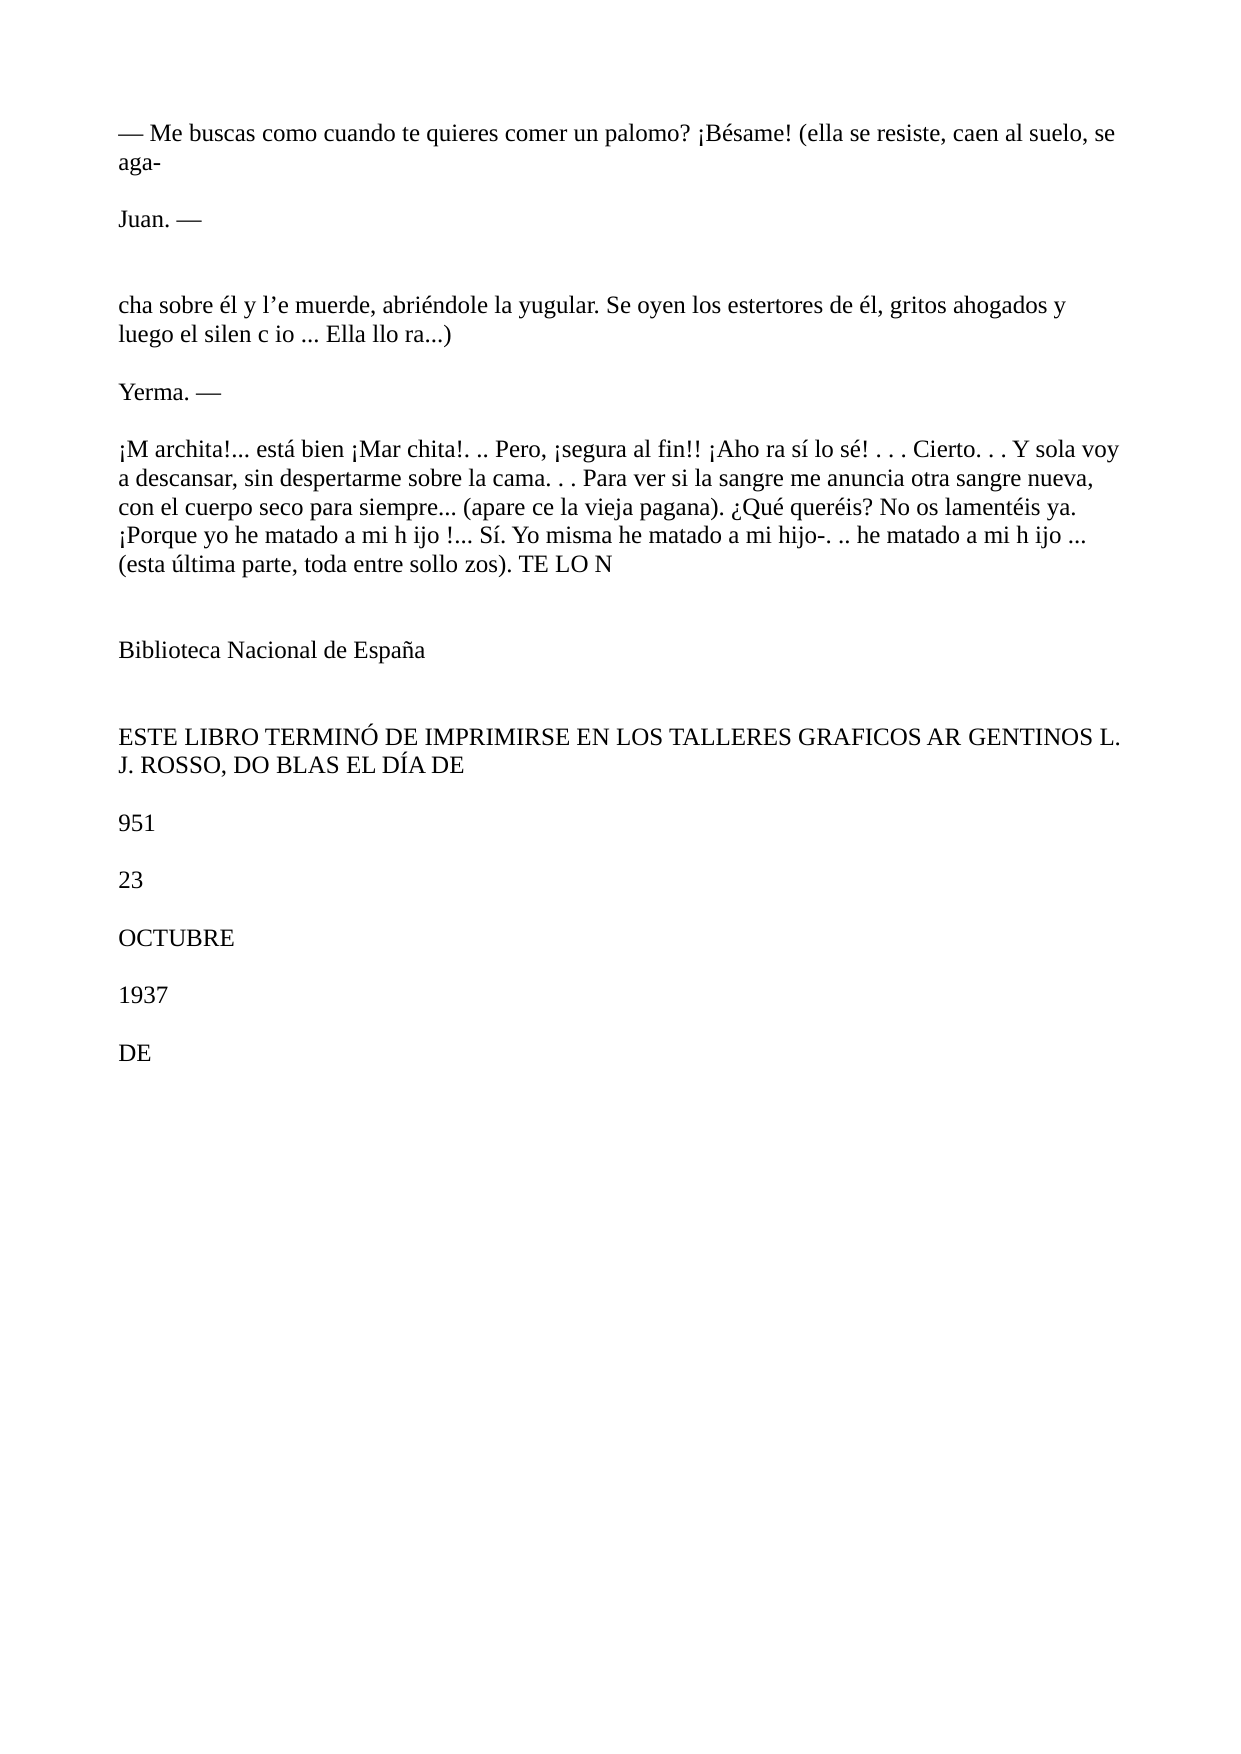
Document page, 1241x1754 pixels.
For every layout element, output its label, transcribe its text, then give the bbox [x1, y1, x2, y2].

text cha sobre él y l’e muerde, abriéndole la yugular. Se oyen los estertores de él, gritos ahogados y luego el silen­ c io ... Ella llo ra...) [118, 291, 1122, 348]
text ¡M archita!... está bien ¡Mar­ chita!. .. Pero, ¡segura al fin!! ¡Aho­ ra sí lo sé! . . . Cierto. . . Y sola voy a descansar, sin despertarme sobre la cama. . . Para ver si la sangre me anuncia otra sangre nueva, con el cuerpo seco para siempre... (apare­ ce la vieja pagana). ¿Qué queréis? No os lamentéis ya. ¡Porque yo he matado a mi h ijo !... Sí. Yo misma he matado a mi hijo-. .. he matado a mi h ijo ... (esta última parte, toda entre sollo­ zos). TE LO N [118, 434, 1122, 578]
text OCTUBRE [118, 923, 1122, 952]
text 23 [118, 866, 1122, 894]
text DE [118, 1038, 1122, 1067]
text Juan. — [118, 204, 1122, 233]
text Biblioteca Nacional de España [118, 636, 1122, 664]
text ESTE LIBRO TERMINÓ DE IMPRIMIRSE EN LOS TALLERES GRAFICOS AR­ GENTINOS L. J. ROSSO, DO­ BLAS EL DÍA DE [118, 722, 1122, 779]
text Yerma. — [118, 377, 1122, 406]
text — Me buscas como cuando te quieres comer un palomo? ¡Bésame! (ella se resiste, caen al suelo, se aga- [118, 118, 1122, 176]
text 951 [118, 808, 1122, 837]
text 1937 [118, 981, 1122, 1009]
